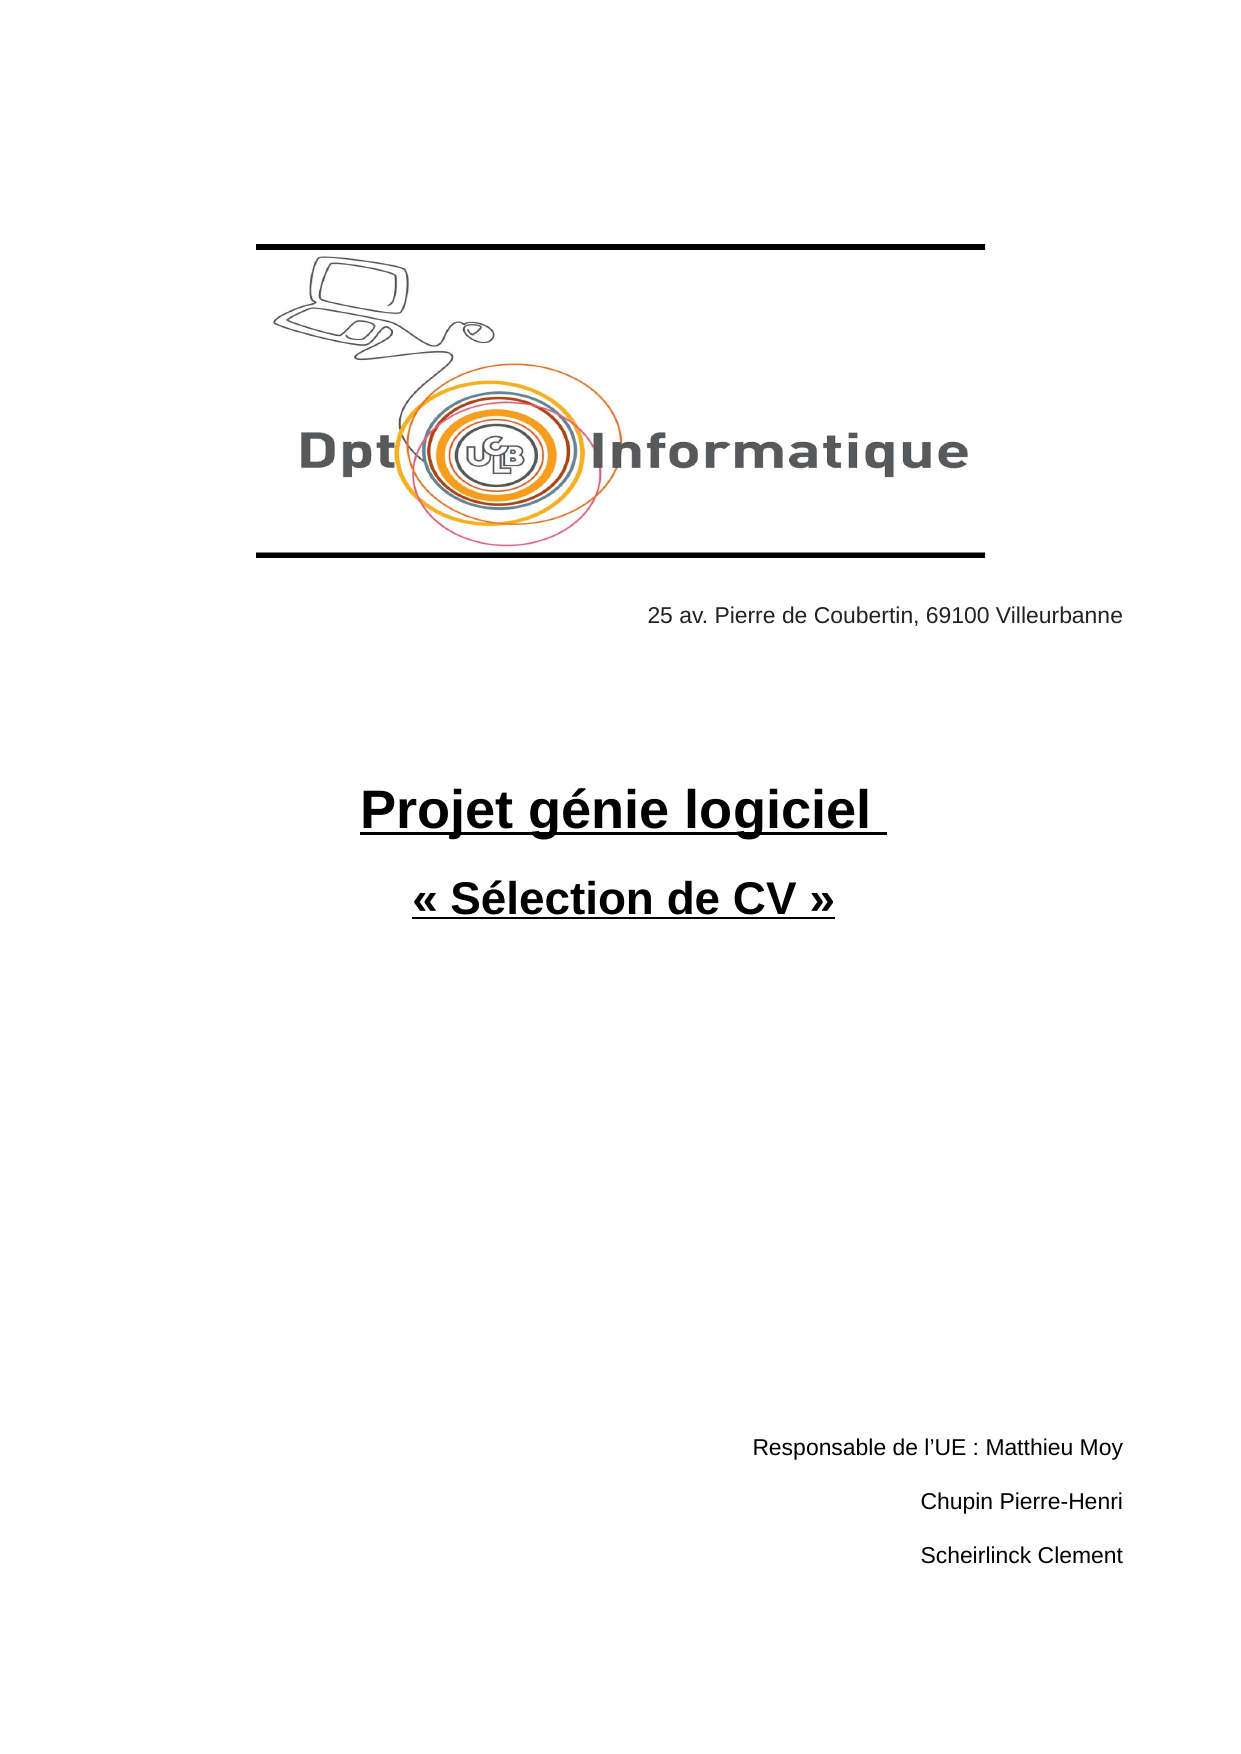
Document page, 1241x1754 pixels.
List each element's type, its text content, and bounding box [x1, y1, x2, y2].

text Projet génie logiciel [143, 778, 1104, 840]
text Scheirlinck Clement [136, 1542, 1123, 1568]
picture [256, 244, 985, 558]
text « Sélection de CV » [143, 871, 1104, 924]
text 25 av. Pierre de Coubertin, 69100 Villeurbanne [118, 602, 1123, 628]
text Responsable de l’UE : Matthieu Moy [136, 1433, 1123, 1460]
text Chupin Pierre-Henri [136, 1488, 1123, 1514]
